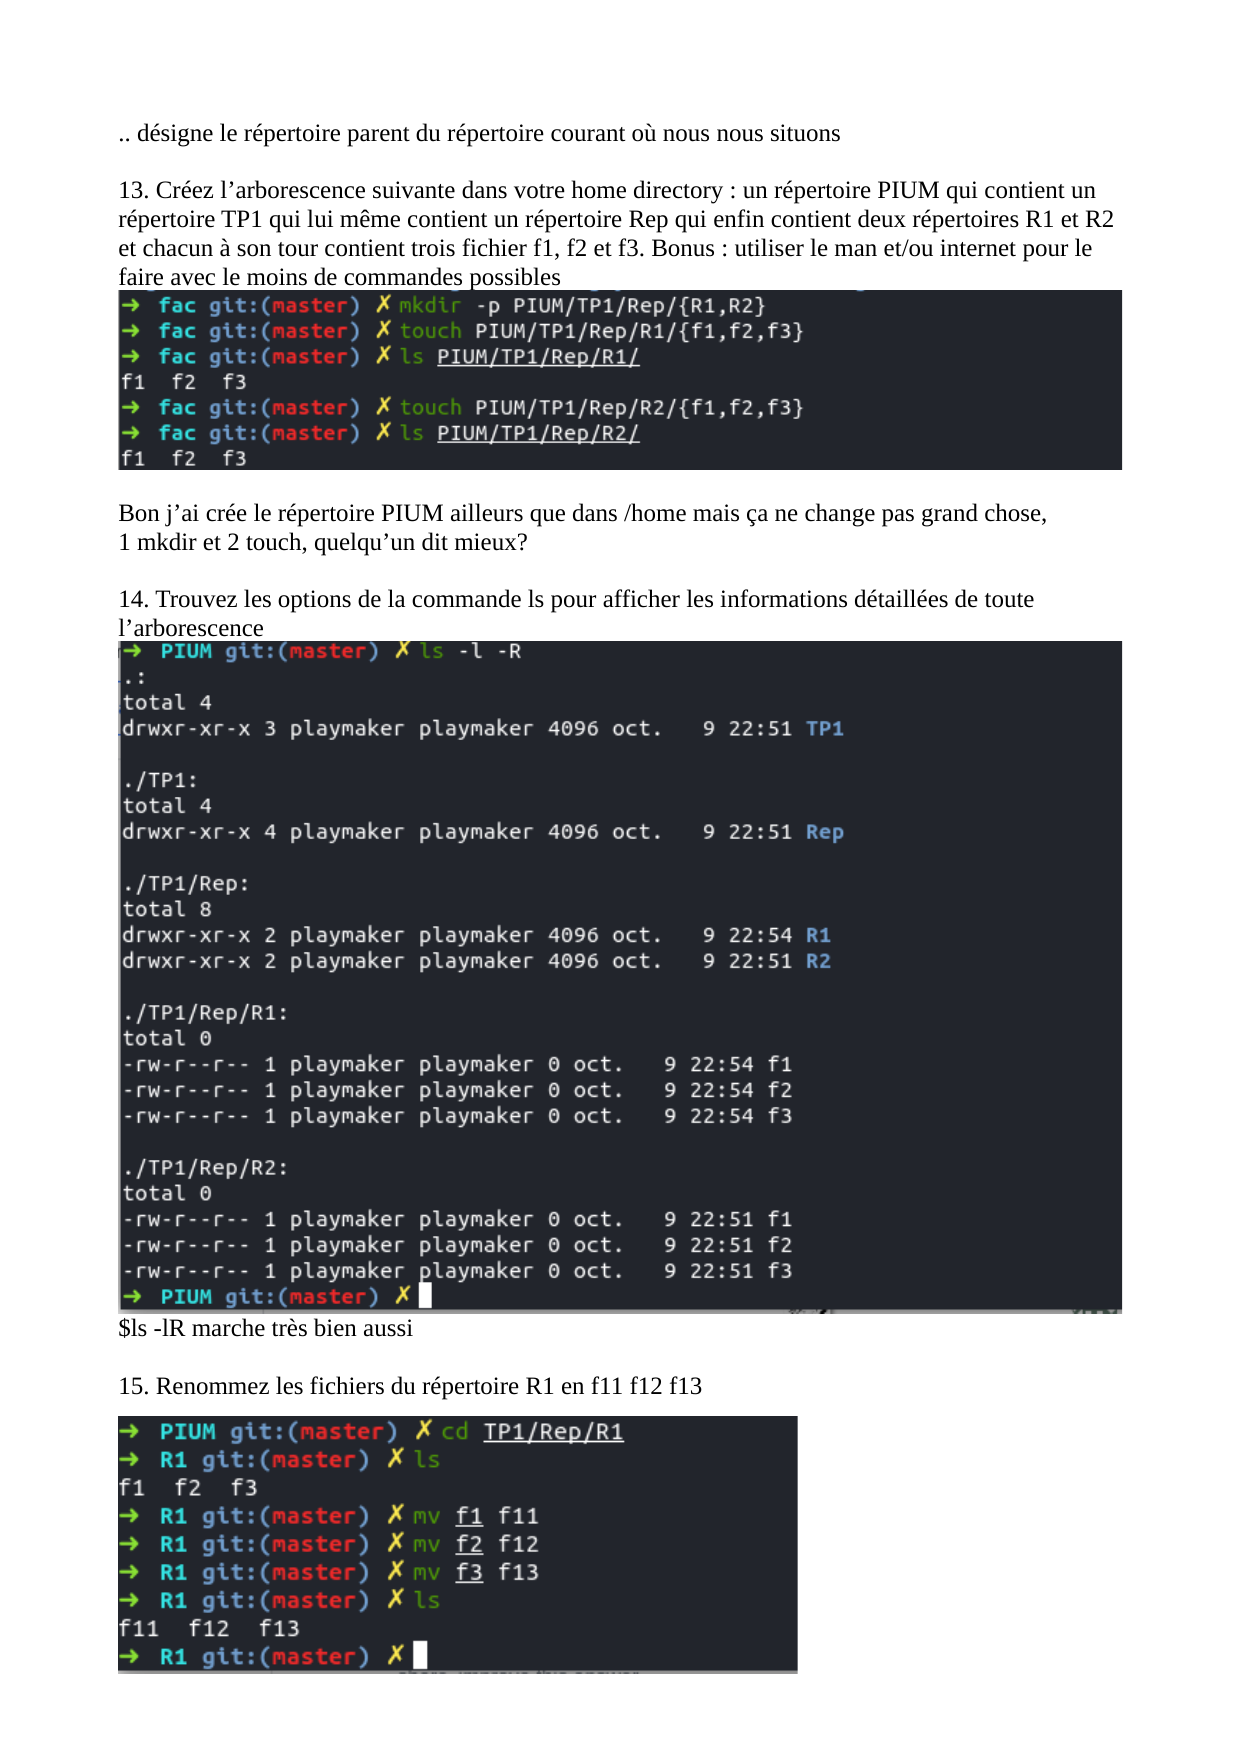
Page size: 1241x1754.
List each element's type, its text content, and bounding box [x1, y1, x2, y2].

text 14. Trouvez les options de la commande ls pour afficher les informations détaillées de toute l’arborescence [118, 584, 1122, 641]
text Bon j’ai crée le répertoire PIUM ailleurs que dans /home mais ça ne change pas grand chose, [118, 498, 1122, 527]
picture [118, 290, 1123, 470]
picture [118, 641, 1123, 1314]
text 1 mkdir et 2 touch, quelqu’un dit mieux? [118, 527, 1122, 555]
text .. désigne le répertoire parent du répertoire courant où nous nous situons [118, 118, 1122, 147]
text 13. Créez l’arborescence suivante dans votre home directory : un répertoire PIUM qui contient un répertoire TP1 qui lui même contient un répertoire Rep qui enfin contient deux répertoires R1 et R2 et chacun à son tour contient trois fichier f1, f2 et f3. Bonus : utiliser le man et/ou internet pour le faire avec le moins de commandes possibles [118, 176, 1122, 290]
picture [118, 1416, 798, 1674]
text 15. Renommez les fichiers du répertoire R1 en f11 f12 f13 [118, 1371, 1122, 1399]
text $ls -lR marche très bien aussi [118, 1314, 1122, 1342]
